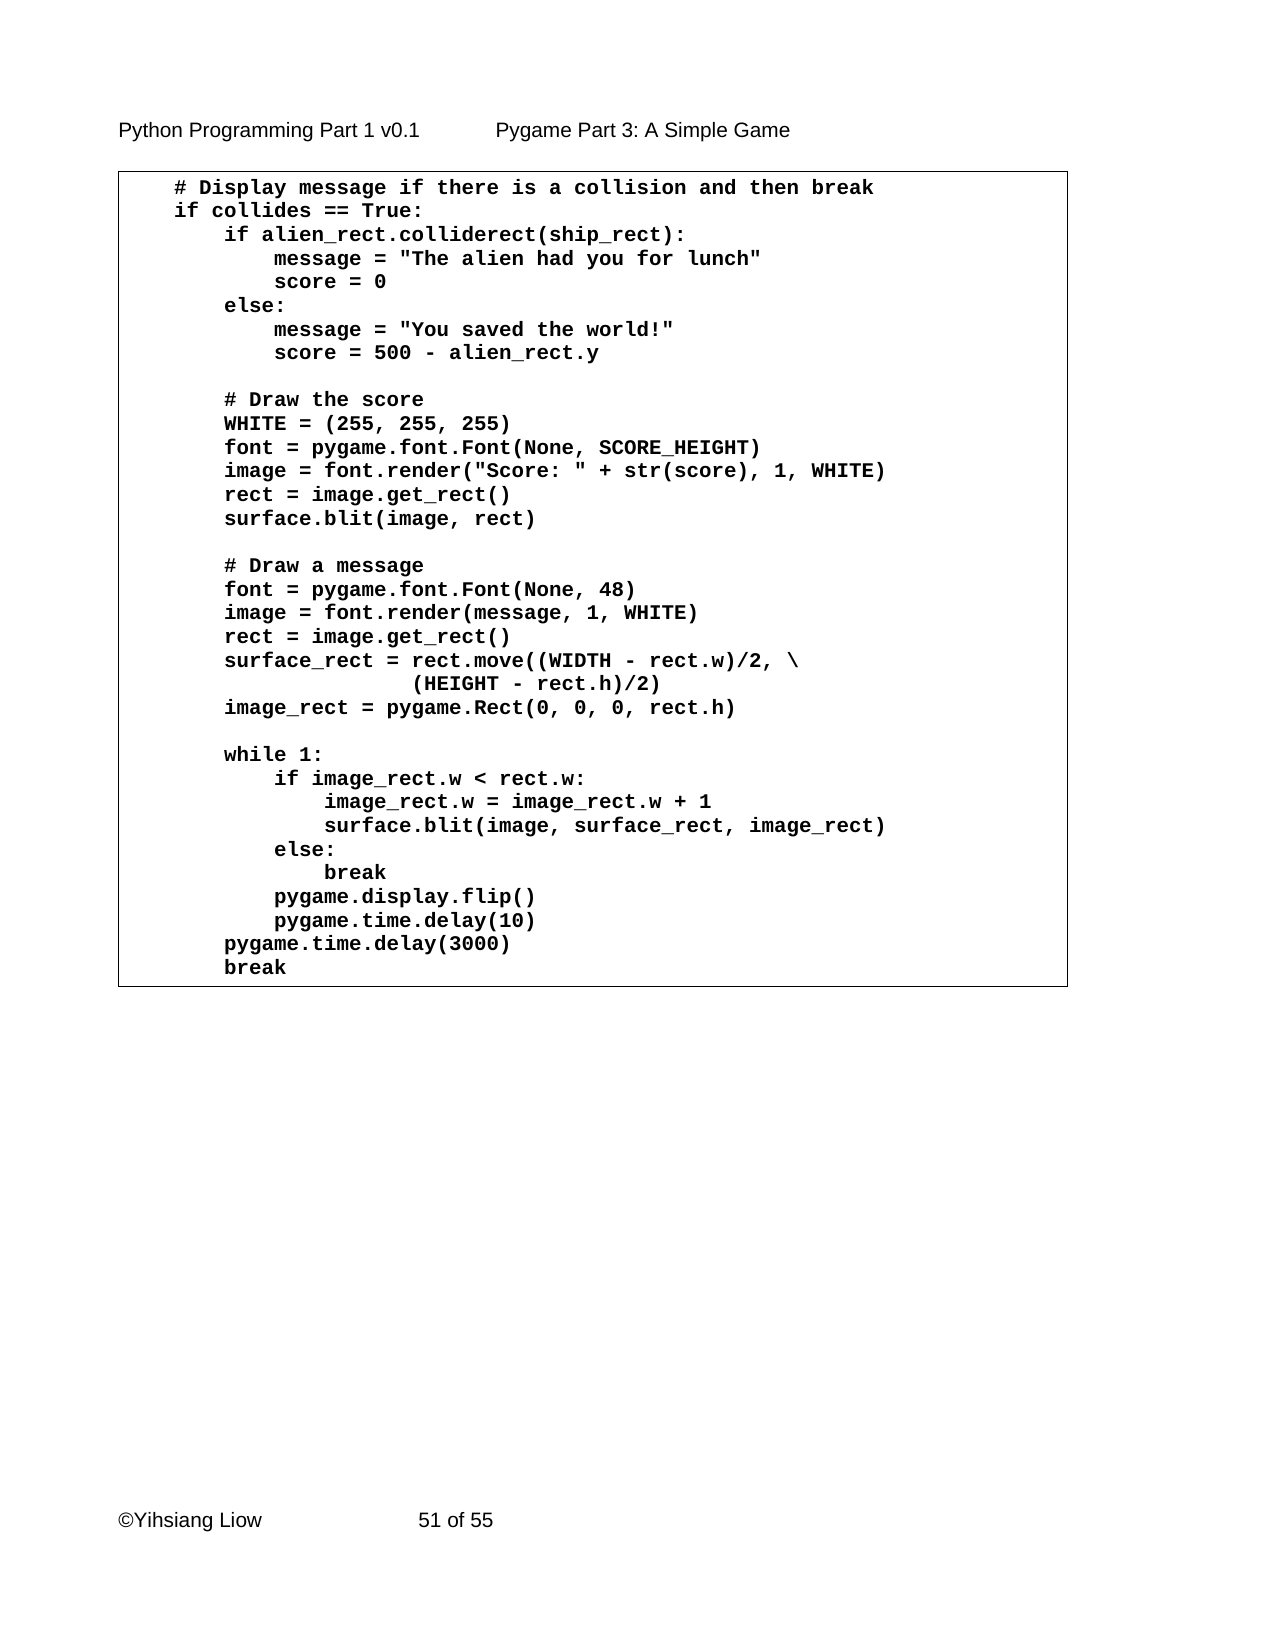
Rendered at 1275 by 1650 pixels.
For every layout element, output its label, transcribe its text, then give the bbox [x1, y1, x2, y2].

table_header # Display message if there is a collision and then break if collides == True: if alien_rect.colliderect(ship_rect): message = "The alien had you for lunch" score = 0 else: message = "You saved the world!" score = 500 - alien_rect.y # Draw the score WHITE = (255, 255, 255) font = pygame.font.Font(None, SCORE_HEIGHT) image = font.render("Score: " + str(score), 1, WHITE) rect = image.get_rect() surface.blit(image, rect) # Draw a message font = pygame.font.Font(None, 48) image = font.render(message, 1, WHITE) rect = image.get_rect() surface_rect = rect.move((WIDTH - rect.w)/2, \ (HEIGHT - rect.h)/2) image_rect = pygame.Rect(0, 0, 0, rect.h) while 1: if image_rect.w < rect.w: image_rect.w = image_rect.w + 1 surface.blit(image, surface_rect, image_rect) else: break pygame.display.flip() pygame.time.delay(10) pygame.time.delay(3000) break [119, 172, 1067, 986]
